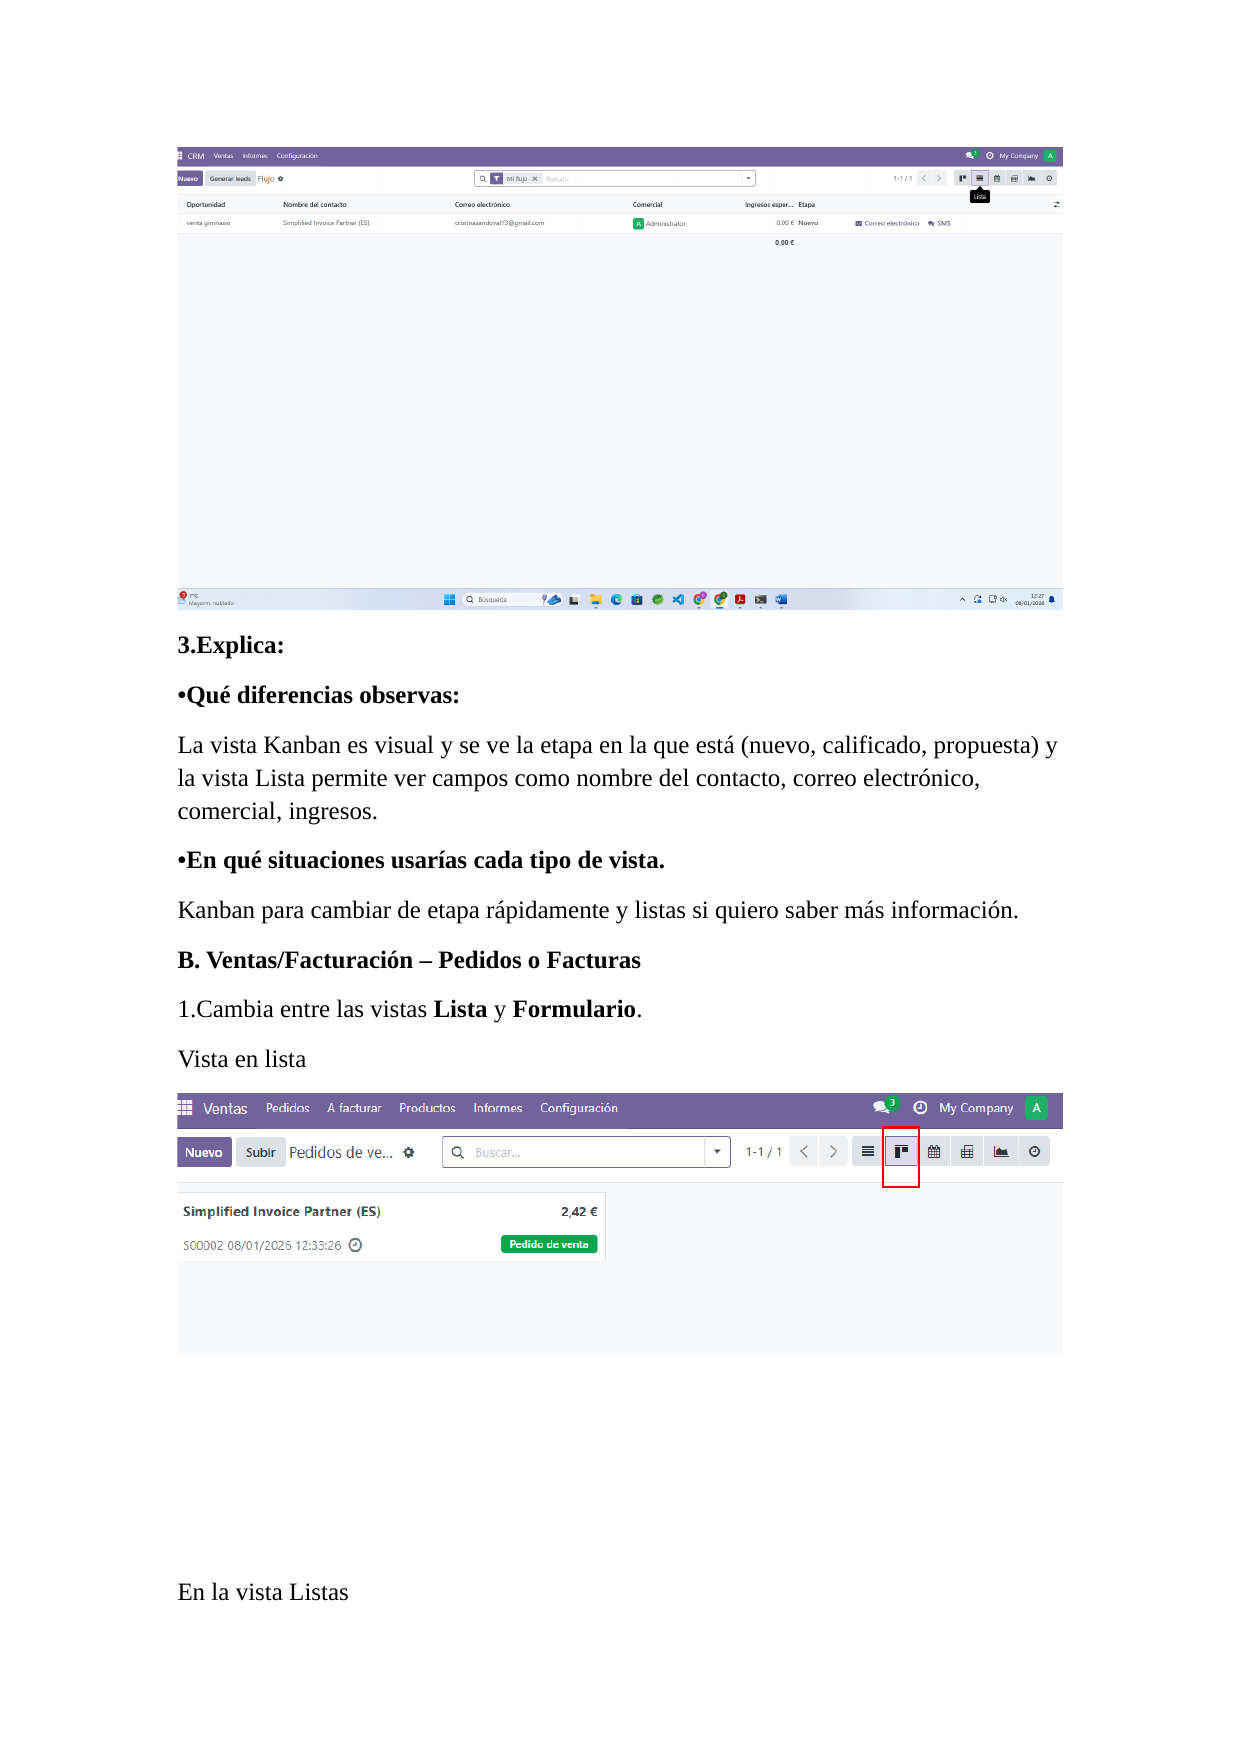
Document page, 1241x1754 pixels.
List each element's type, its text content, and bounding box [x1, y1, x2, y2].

text 1.Cambia entre las vistas Lista y Formulario. [177, 994, 1063, 1023]
text •Qué diferencias observas: [177, 680, 1063, 709]
text •En qué situaciones usarías cada tipo de vista. [177, 846, 1063, 874]
text La vista Kanban es visual y se ve la etapa en la que está (nuevo, calificado, propuesta) y la vista Lista permite ver campos como nombre del contacto, correo electrónico, comercial, ingresos. [177, 730, 1063, 824]
text B. Ventas/Facturación – Pedidos o Facturas [177, 945, 1063, 974]
text Kanban para cambiar de etapa rápidamente y listas si quiero saber más información. [177, 895, 1063, 924]
text 3.Explica: [177, 630, 1063, 659]
text Vista en lista [177, 1044, 1063, 1073]
text En la vista Listas [177, 1577, 1063, 1605]
